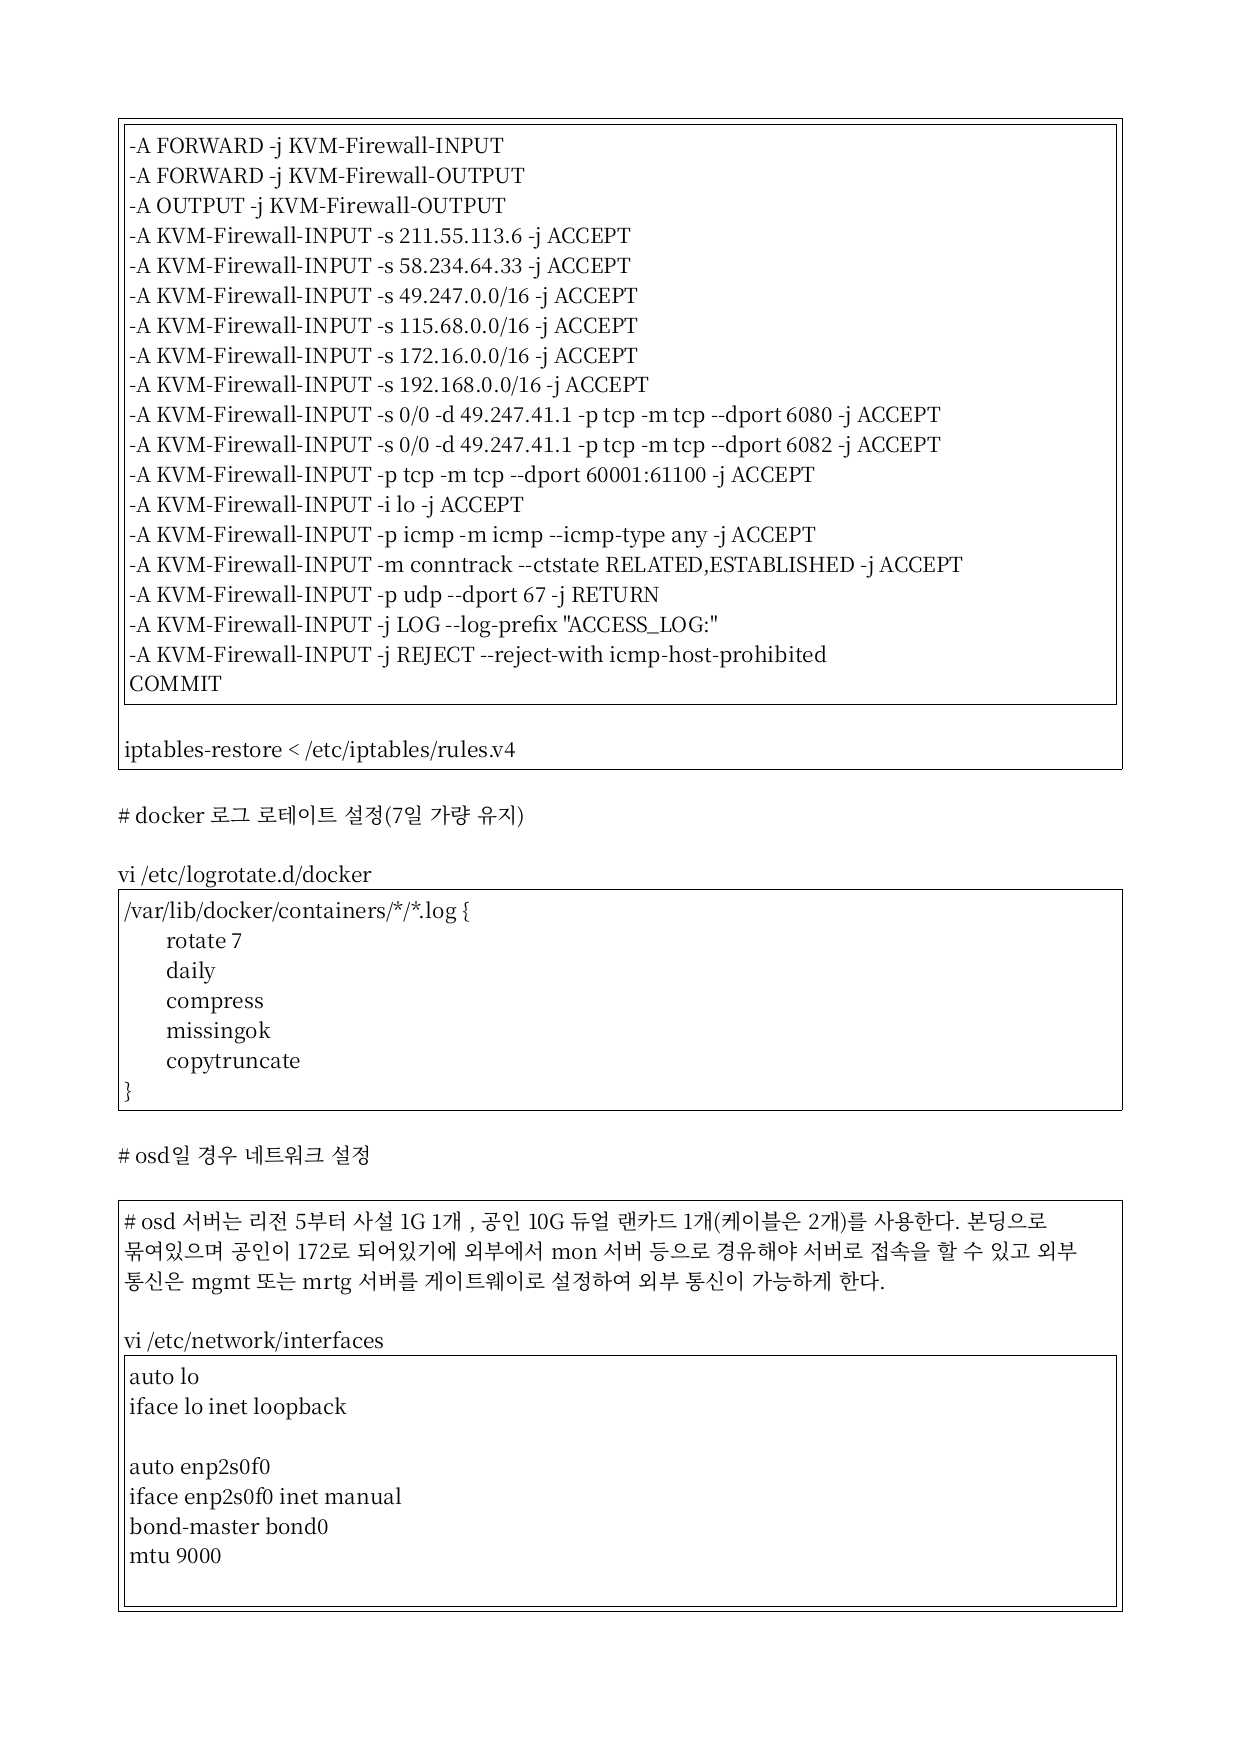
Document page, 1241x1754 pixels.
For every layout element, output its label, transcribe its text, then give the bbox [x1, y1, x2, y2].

table_header /var/lib/docker/containers/*/*.log { rotate 7 daily compress missingok copytruncate } [119, 890, 1122, 1110]
text # osd일 경우 네트워크 설정 [118, 1140, 1122, 1169]
table_header auto lo iface lo inet loopback auto enp2s0f0 iface enp2s0f0 inet manual bond-master bond0 mtu 9000 [125, 1356, 1116, 1606]
table_header -A FORWARD -j KVM-Firewall-INPUT -A FORWARD -j KVM-Firewall-OUTPUT -A OUTPUT -j KVM-Firewall-OUTPUT -A KVM-Firewall-INPUT -s 211.55.113.6 -j ACCEPT -A KVM-Firewall-INPUT -s 58.234.64.33 -j ACCEPT -A KVM-Firewall-INPUT -s 49.247.0.0/16 -j ACCEPT -A KVM-Firewall-INPUT -s 115.68.0.0/16 -j ACCEPT -A KVM-Firewall-INPUT -s 172.16.0.0/16 -j ACCEPT -A KVM-Firewall-INPUT -s 192.168.0.0/16 -j ACCEPT -A KVM-Firewall-INPUT -s 0/0 -d 49.247.41.1 -p tcp -m tcp --dport 6080 -j ACCEPT -A KVM-Firewall-INPUT -s 0/0 -d 49.247.41.1 -p tcp -m tcp --dport 6082 -j ACCEPT -A KVM-Firewall-INPUT -p tcp -m tcp --dport 60001:61100 -j ACCEPT -A KVM-Firewall-INPUT -i lo -j ACCEPT -A KVM-Firewall-INPUT -p icmp -m icmp --icmp-type any -j ACCEPT -A KVM-Firewall-INPUT -m conntrack --ctstate RELATED,ESTABLISHED -j ACCEPT -A KVM-Firewall-INPUT -p udp --dport 67 -j RETURN -A KVM-Firewall-INPUT -j LOG --log-prefix "ACCESS_LOG:" -A KVM-Firewall-INPUT -j REJECT --reject-with icmp-host-prohibited COMMIT [125, 125, 1116, 703]
table_header iptables-restore < /etc/iptables/rules.v4 [119, 119, 1122, 769]
text vi /etc/logrotate.d/docker [118, 859, 1122, 889]
text # docker 로그 로테이트 설정(7일 가량 유지) [118, 799, 1122, 829]
table_header # osd 서버는 리전 5부터 사설 1G 1개 , 공인 10G 듀얼 랜카드 1개(케이블은 2개)를 사용한다. 본딩으로 묶여있으며 공인이 172로 되어있기에 외부에서 mon 서버 등으로 경유해야 서버로 접속을 할 수 있고 외부 통신은 mgmt 또는 mrtg 서버를 게이트웨이로 설정하여 외부 통신이 가능하게 한다. vi /etc/network/interfaces [119, 1201, 1122, 1611]
